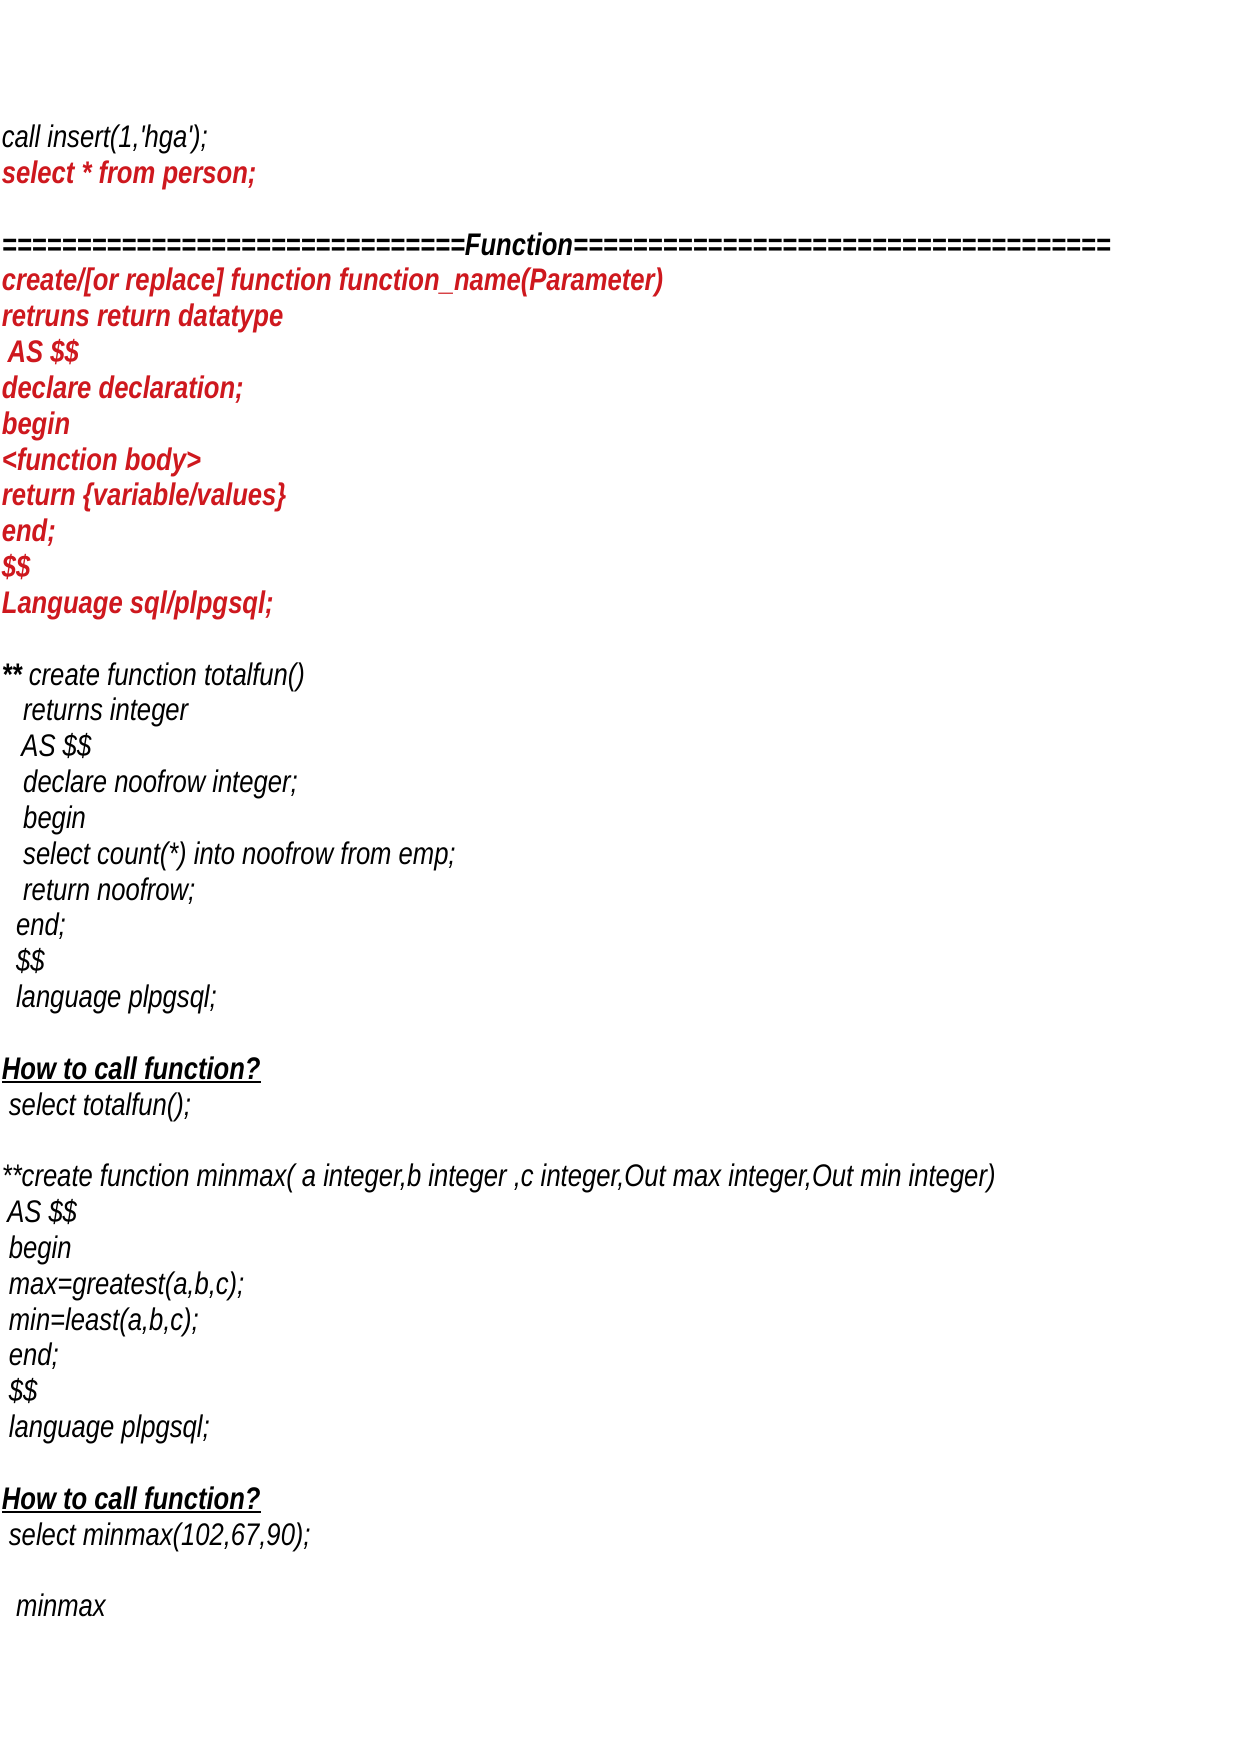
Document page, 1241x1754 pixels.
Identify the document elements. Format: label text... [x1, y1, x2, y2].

text ** create function totalfun() [2, 656, 1123, 691]
text AS $$ [2, 1193, 1123, 1229]
text end; [2, 906, 1123, 942]
text How to call function? [2, 1480, 1123, 1516]
text retruns return datatype [2, 297, 1123, 333]
text end; [2, 512, 1123, 548]
text max=greatest(a,b,c); [2, 1265, 1123, 1301]
text How to call function? [2, 1050, 1123, 1086]
text minmax [2, 1587, 1123, 1623]
text AS $$ [2, 333, 1123, 369]
text $$ [2, 1372, 1123, 1408]
text <function body> [2, 441, 1123, 476]
text declare noofrow integer; [2, 763, 1123, 799]
text begin [2, 799, 1123, 835]
text return {variable/values} [2, 476, 1123, 512]
text select * from person; [2, 154, 1123, 190]
text call insert(1,'hga'); [2, 118, 1123, 154]
text returns integer [2, 691, 1123, 727]
text select minmax(102,67,90); [2, 1516, 1123, 1551]
text $$ [2, 548, 1123, 584]
text $$ [2, 942, 1123, 978]
text declare declaration; [2, 369, 1123, 405]
text return noofrow; [2, 871, 1123, 906]
text create/[or replace] function function_name(Parameter) [2, 261, 1123, 297]
text select totalfun(); [2, 1086, 1123, 1121]
text AS $$ [2, 727, 1123, 763]
text min=least(a,b,c); [2, 1301, 1123, 1336]
text end; [2, 1336, 1123, 1372]
text language plpgsql; [2, 1408, 1123, 1444]
text begin [2, 405, 1123, 441]
text **create function minmax( a integer,b integer ,c integer,Out max integer,Out min integer) [2, 1157, 1123, 1193]
text Language sql/plpgsql; [2, 584, 1123, 620]
text ===============================Function==================================== [2, 226, 1123, 261]
text select count(*) into noofrow from emp; [2, 835, 1123, 871]
text language plpgsql; [2, 978, 1123, 1014]
text begin [2, 1229, 1123, 1265]
